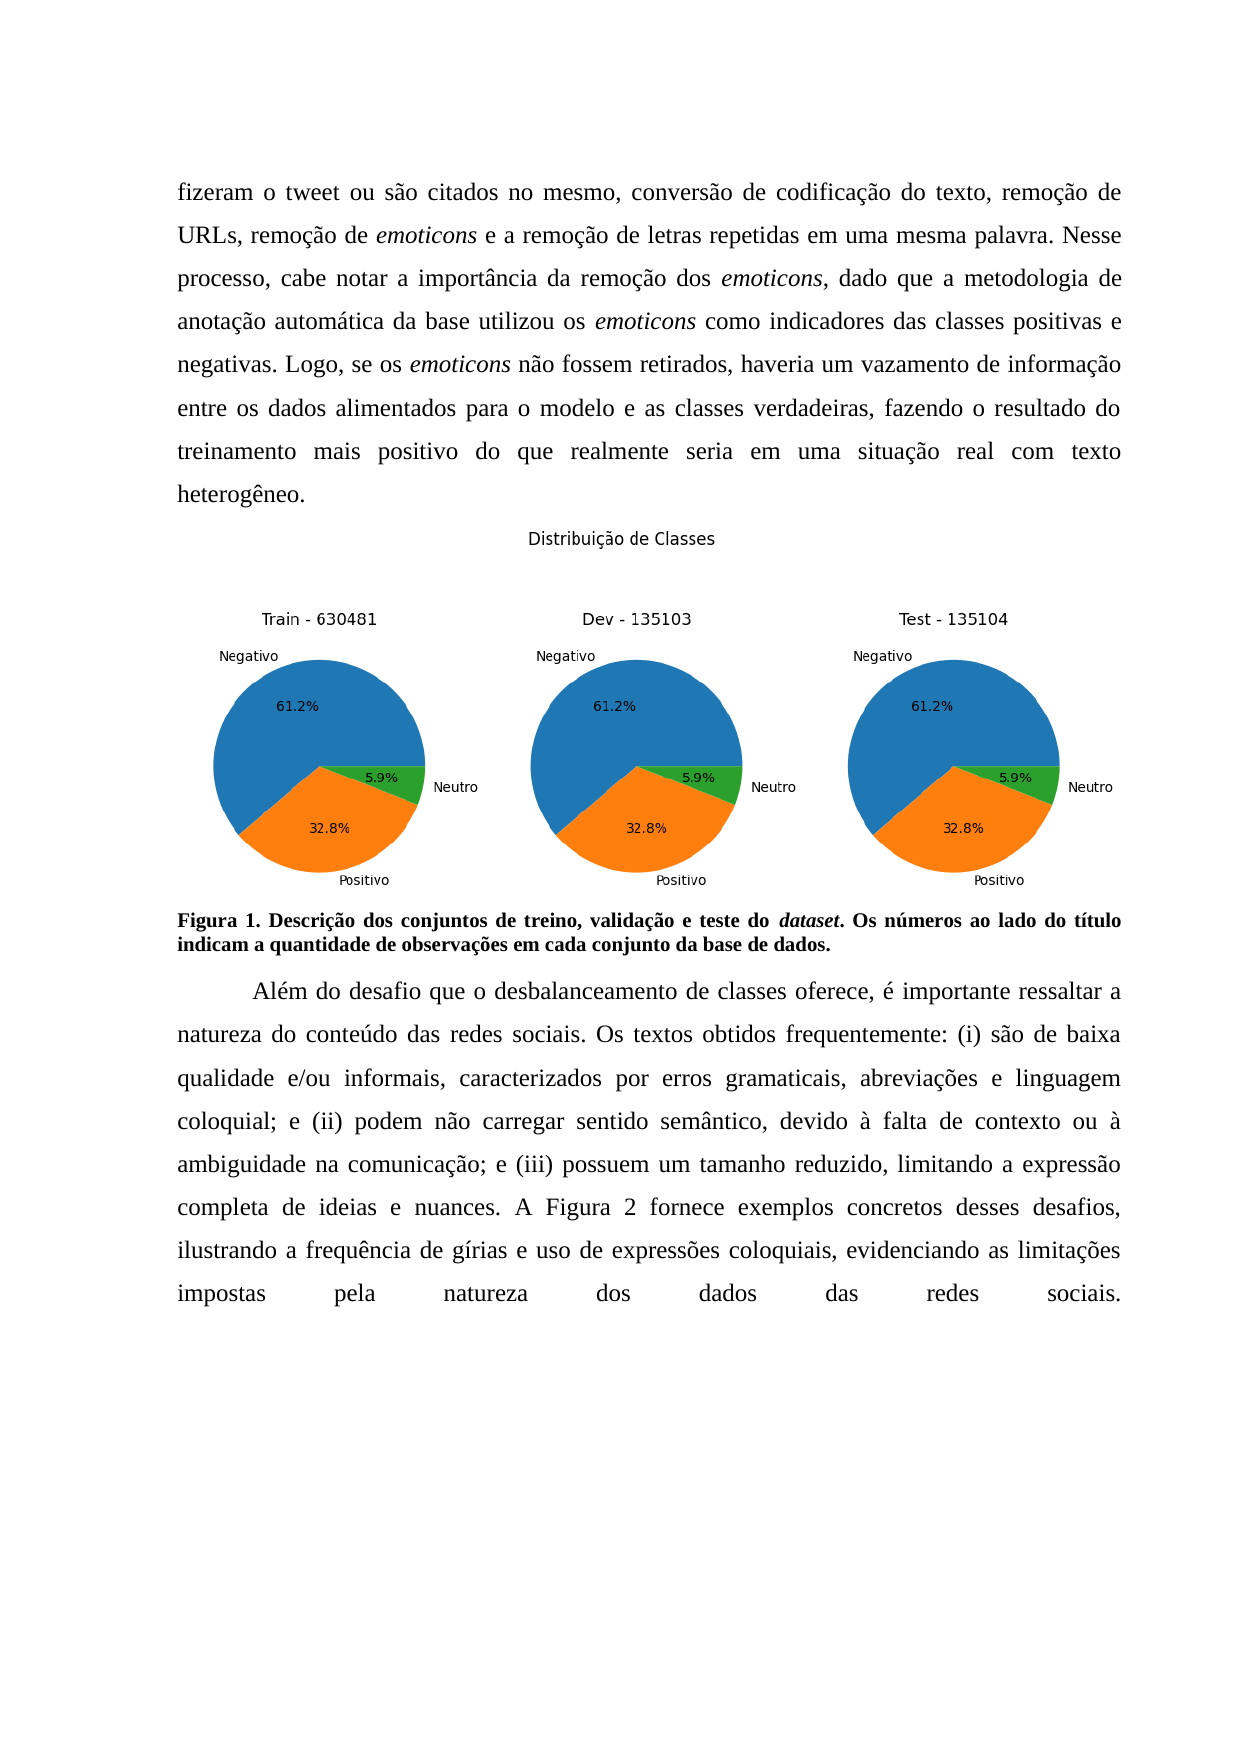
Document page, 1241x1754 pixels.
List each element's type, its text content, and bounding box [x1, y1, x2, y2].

text Além do desafio que o desbalanceamento de classes oferece, é importante ressaltar a natureza do conteúdo das redes sociais. Os textos obtidos frequentemente: (i) são de baixa qualidade e/ou informais, caracterizados por erros gramaticais, abreviações e linguagem coloquial; e (ii) podem não carregar sentido semântico, devido à falta de contexto ou à ambiguidade na comunicação; e (iii) possuem um tamanho reduzido, limitando a expressão completa de ideias e nuances. A Figura 2 fornece exemplos concretos desses desafios, ilustrando a frequência de gírias e uso de expressões coloquiais, evidenciando as limitações impostas pela natureza dos dados das redes sociais. [177, 976, 1122, 1307]
text Figura 1. Descrição dos conjuntos de treino, validação e teste do dataset. Os números ao lado do título indicam a quantidade de observações em cada conjunto da base de dados. [177, 908, 1122, 956]
text fizeram o tweet ou são citados no mesmo, conversão de codificação do texto, remoção de URLs, remoção de emoticons e a remoção de letras repetidas em uma mesma palavra. Nesse processo, cabe notar a importância da remoção dos emoticons, dado que a metodologia de anotação automática da base utilizou os emoticons como indicadores das classes positivas e negativas. Logo, se os emoticons não fossem retirados, haveria um vazamento de informação entre os dados alimentados para o modelo e as classes verdadeiras, fazendo o resultado do treinamento mais positivo do que realmente seria em uma situação real com texto heterogêneo. [177, 177, 1122, 508]
picture [177, 522, 1122, 908]
